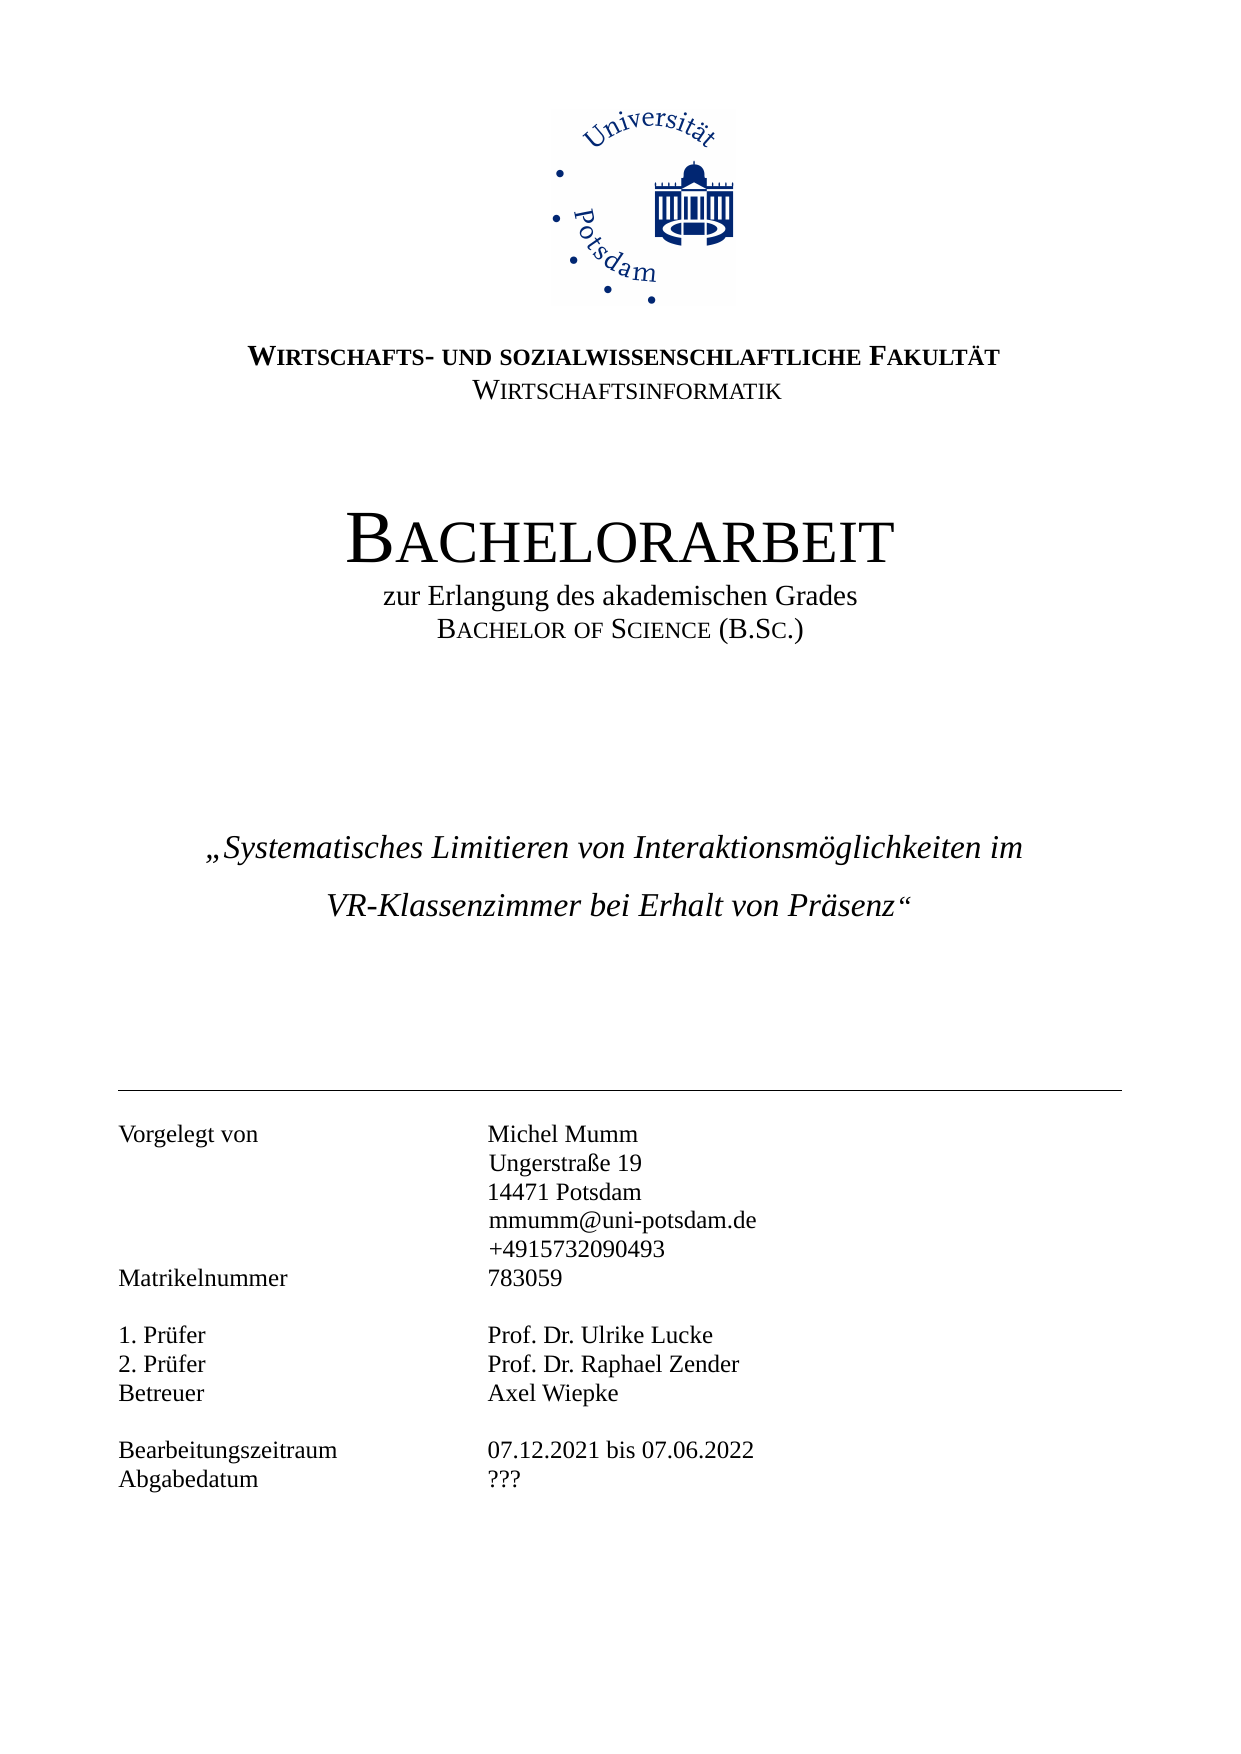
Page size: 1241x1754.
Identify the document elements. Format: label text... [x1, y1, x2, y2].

text Bachelor of Science (B.Sc.) [118, 612, 1122, 645]
text VR-Klassenzimmer bei Erhalt von Präsenz“ [118, 885, 1122, 923]
text zur Erlangung des akademischen Grades [118, 578, 1122, 612]
text mmumm@uni-potsdam.de [118, 1206, 1122, 1234]
text Wirtschafts- und sozialwissenschlaftliche Fakultät [118, 338, 1122, 372]
text Abgabedatum ??? [118, 1464, 1122, 1493]
text „Systematisches Limitieren von Interaktionsmöglichkeiten im [118, 827, 1122, 866]
text Bearbeitungszeitraum 07.12.2021 bis 07.06.2022 [118, 1436, 1122, 1464]
text 2. Prüfer Prof. Dr. Raphael Zender [118, 1349, 1122, 1378]
text Wirtschaftsinformatik [118, 372, 1122, 406]
text Betreuer Axel Wiepke [118, 1378, 1122, 1407]
text 14471 Potsdam [118, 1177, 1122, 1206]
text Ungerstraße 19 [118, 1148, 1122, 1177]
text 1. Prüfer Prof. Dr. Ulrike Lucke [118, 1321, 1122, 1349]
text Matrikelnummer 783059 [118, 1263, 1122, 1292]
text Vorgelegt von Michel Mumm [118, 1119, 1122, 1148]
text +4915732090493 [118, 1234, 1122, 1263]
text Bachelorarbeit [118, 492, 1122, 578]
picture [550, 109, 736, 306]
